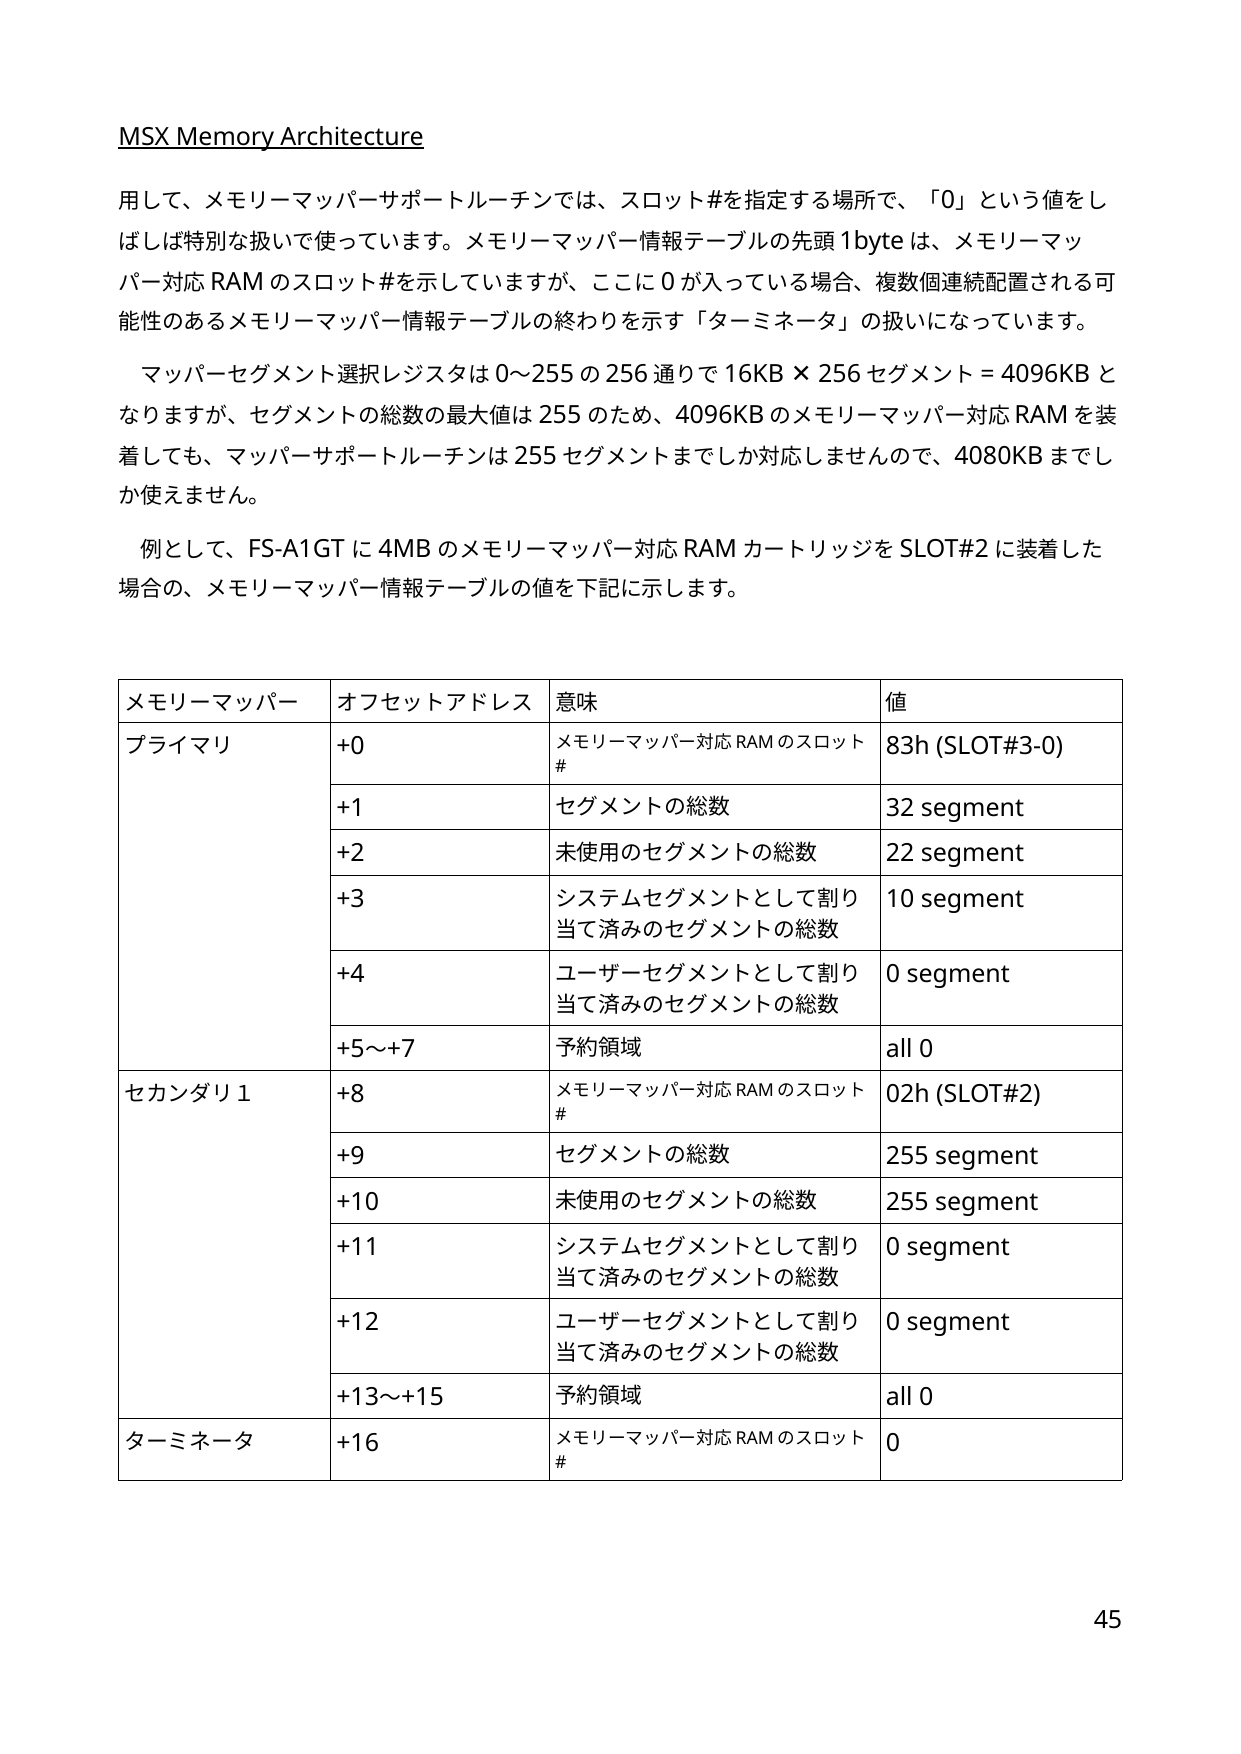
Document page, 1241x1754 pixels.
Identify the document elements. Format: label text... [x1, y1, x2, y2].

text 用して、メモリーマッパーサポートルーチンでは、スロット#を指定する場所で、「0」という値をしばしば特別な扱いで使っています。メモリーマッパー情報テーブルの先頭1byteは、メモリーマッパー対応RAMのスロット#を示していますが、ここに0が入っている場合、複数個連続配置される可能性のあるメモリーマッパー情報テーブルの終わりを示す「ターミネータ」の扱いになっています。 [118, 182, 1122, 335]
table_header 値 [881, 680, 1122, 722]
table_cell +9 [331, 1133, 549, 1177]
table_cell システムセグメントとして割り当て済みのセグメントの総数 [550, 876, 880, 950]
text 例として、FS-A1GT に 4MB のメモリーマッパー対応RAMカートリッジをSLOT#2に装着した場合の、メモリーマッパー情報テーブルの値を下記に示します。 [118, 531, 1122, 603]
table_cell メモリーマッパー対応RAMのスロット# [550, 1419, 880, 1480]
table_header 意味 [550, 680, 880, 722]
table_cell 83h (SLOT#3-0) [881, 723, 1122, 783]
table_cell 255 segment [881, 1178, 1122, 1223]
table_cell 0 [881, 1419, 1122, 1480]
table_cell プライマリ [119, 723, 330, 1070]
table_cell メモリーマッパー対応RAMのスロット# [550, 1071, 880, 1132]
text マッパーセグメント選択レジスタは 0～255の256通りで 16KB ✕ 256セグメント = 4096KB となりますが、セグメントの総数の最大値は 255 のため、4096KBのメモリーマッパー対応RAMを装着しても、マッパーサポートルーチンは 255セグメントまでしか対応しませんので、4080KBまでしか使えません。 [118, 356, 1122, 510]
table_cell all 0 [881, 1026, 1122, 1070]
table_cell +5～+7 [331, 1026, 549, 1070]
table_cell all 0 [881, 1374, 1122, 1418]
table_cell 22 segment [881, 830, 1122, 875]
table_cell セグメントの総数 [550, 785, 880, 829]
table_cell 予約領域 [550, 1374, 880, 1418]
table_header メモリーマッパー [119, 680, 330, 722]
table_cell 0 segment [881, 951, 1122, 1024]
table_cell +16 [331, 1419, 549, 1480]
table_cell 255 segment [881, 1133, 1122, 1177]
table_cell 未使用のセグメントの総数 [550, 830, 880, 875]
table_cell +0 [331, 723, 549, 783]
table_cell セカンダリ１ [119, 1071, 330, 1418]
table_cell 32 segment [881, 785, 1122, 829]
table_cell ユーザーセグメントとして割り当て済みのセグメントの総数 [550, 1299, 880, 1373]
table_cell システムセグメントとして割り当て済みのセグメントの総数 [550, 1224, 880, 1298]
table_cell メモリーマッパー対応RAMのスロット# [550, 723, 880, 783]
table_cell セグメントの総数 [550, 1133, 880, 1177]
table_cell +8 [331, 1071, 549, 1132]
table_cell 02h (SLOT#2) [881, 1071, 1122, 1132]
table_cell 0 segment [881, 1224, 1122, 1298]
table_cell +11 [331, 1224, 549, 1298]
table_cell 未使用のセグメントの総数 [550, 1178, 880, 1223]
table_cell 10 segment [881, 876, 1122, 950]
table_cell ターミネータ [119, 1419, 330, 1480]
table_cell 予約領域 [550, 1026, 880, 1070]
table_cell +4 [331, 951, 549, 1024]
table_cell +2 [331, 830, 549, 875]
table_cell +1 [331, 785, 549, 829]
table_cell 0 segment [881, 1299, 1122, 1373]
table_cell +3 [331, 876, 549, 950]
table_header オフセットアドレス [331, 680, 549, 722]
table_cell ユーザーセグメントとして割り当て済みのセグメントの総数 [550, 951, 880, 1024]
table_cell +10 [331, 1178, 549, 1223]
table_cell +12 [331, 1299, 549, 1373]
table_cell +13～+15 [331, 1374, 549, 1418]
